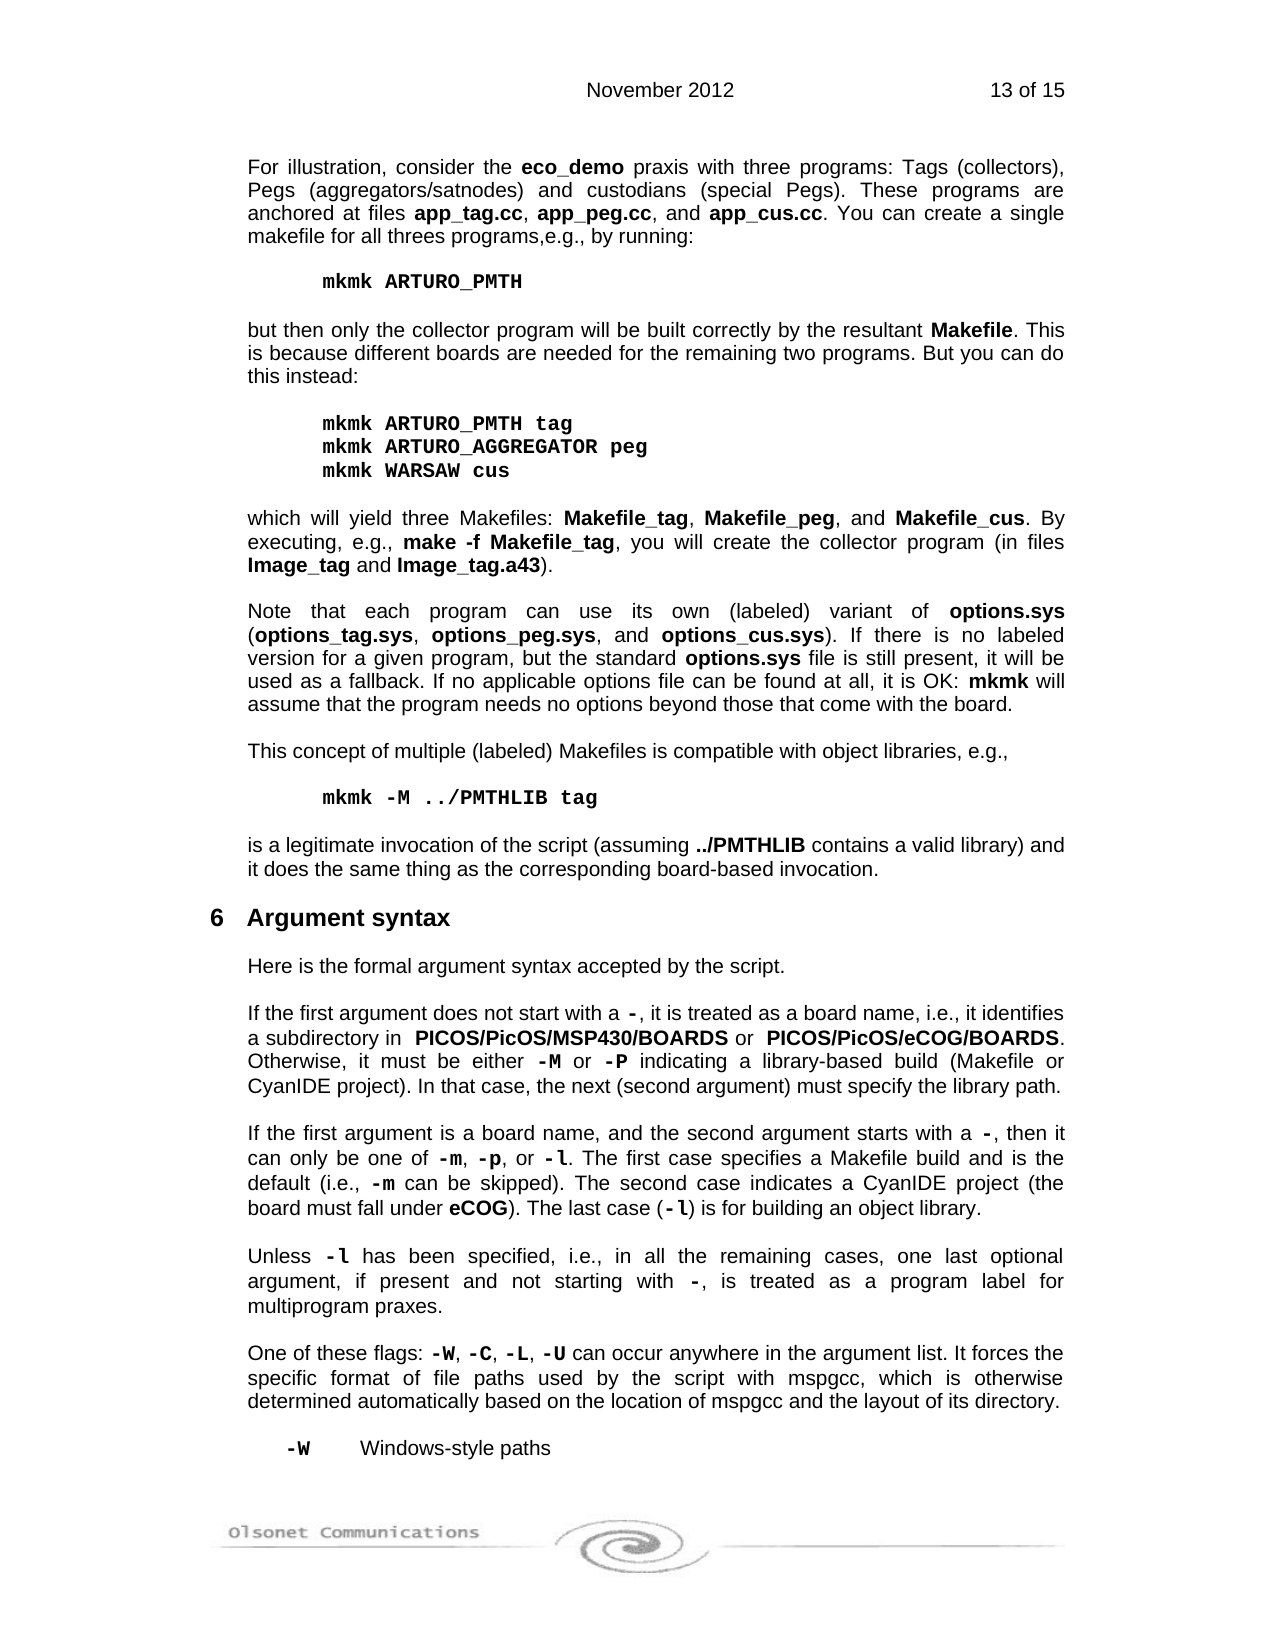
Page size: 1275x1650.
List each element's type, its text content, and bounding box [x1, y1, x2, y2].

subtitle Argument syntax [210, 904, 1065, 932]
text but then only the collector program will be built correctly by the resultant Makefile. This is because different boards are needed for the remaining two programs. But you can do this instead: [247, 318, 1065, 388]
text which will yield three Makefiles: Makefile_tag, Makefile_peg, and Makefile_cus. By executing, e.g., make -f Makefile_tag, you will create the collector program (in files Image_tag and Image_tag.a43). [247, 507, 1065, 577]
text If the first argument does not start with a -, it is treated as a board name, i.e., it identifies a subdirectory in PICOS/PicOS/MSP430/BOARDS or PICOS/PicOS/eCOG/BOARDS. Otherwise, it must be either -M or -P indicating a library-based build (Makefile or CyanIDE project). In that case, the next (second argument) must specify the library path. [247, 1001, 1065, 1098]
text mkmk ARTURO_PMTH [247, 272, 1065, 295]
text This concept of multiple (labeled) Makefiles is compatible with object libraries, e.g., [247, 739, 1065, 762]
text Here is the formal argument syntax accepted by the script. [247, 955, 1065, 978]
text If the first argument is a board name, and the second argument starts with a -, then it can only be one of -m, -p, or -l. The first case specifies a Makefile build and is the default (i.e., -m can be skipped). The second case indicates a CyanIDE project (the board must fall under eCOG). The last case (-l) is for building an object library. [247, 1121, 1065, 1222]
text mkmk WARSAW cus [247, 460, 1065, 484]
text mkmk -M ../PMTHLIB tag [247, 786, 1065, 811]
text One of these flags: -W, -C, -L, -U can occur anywhere in the argument list. It forces the specific format of file paths used by the script with mspgcc, which is otherwise determined automatically based on the location of mspgcc and the layout of its directory. [247, 1342, 1065, 1413]
text Note that each program can use its own (labeled) variant of options.sys (options_tag.sys, options_peg.sys, and options_cus.sys). If there is no labeled version for a given program, but the standard options.sys file is still present, it will be used as a fallback. If no applicable options file can be found at all, it is OK: mkmk will assume that the program needs no options beyond those that come with the board. [247, 600, 1065, 716]
text For illustration, consider the eco_demo praxis with three programs: Tags (collectors), Pegs (aggregators/satnodes) and custodians (special Pegs). These programs are anchored at files app_tag.cc, app_peg.cc, and app_cus.cc. You can create a single makefile for all threes programs,e.g., by running: [247, 155, 1065, 248]
text mkmk ARTURO_AGGREGATOR peg [247, 436, 1065, 460]
picture [210, 1504, 1065, 1596]
text Unless -l has been specified, i.e., in all the remaining cases, one last optional argument, if present and not starting with -, is treated as a program label for multiprogram praxes. [247, 1245, 1065, 1318]
text is a legitimate invocation of the script (assuming ../PMTHLIB contains a valid library) and it does the same thing as the corresponding board-based invocation. [247, 834, 1065, 881]
text mkmk ARTURO_PMTH tag [247, 411, 1065, 436]
text -W Windows-style paths [285, 1436, 1065, 1461]
